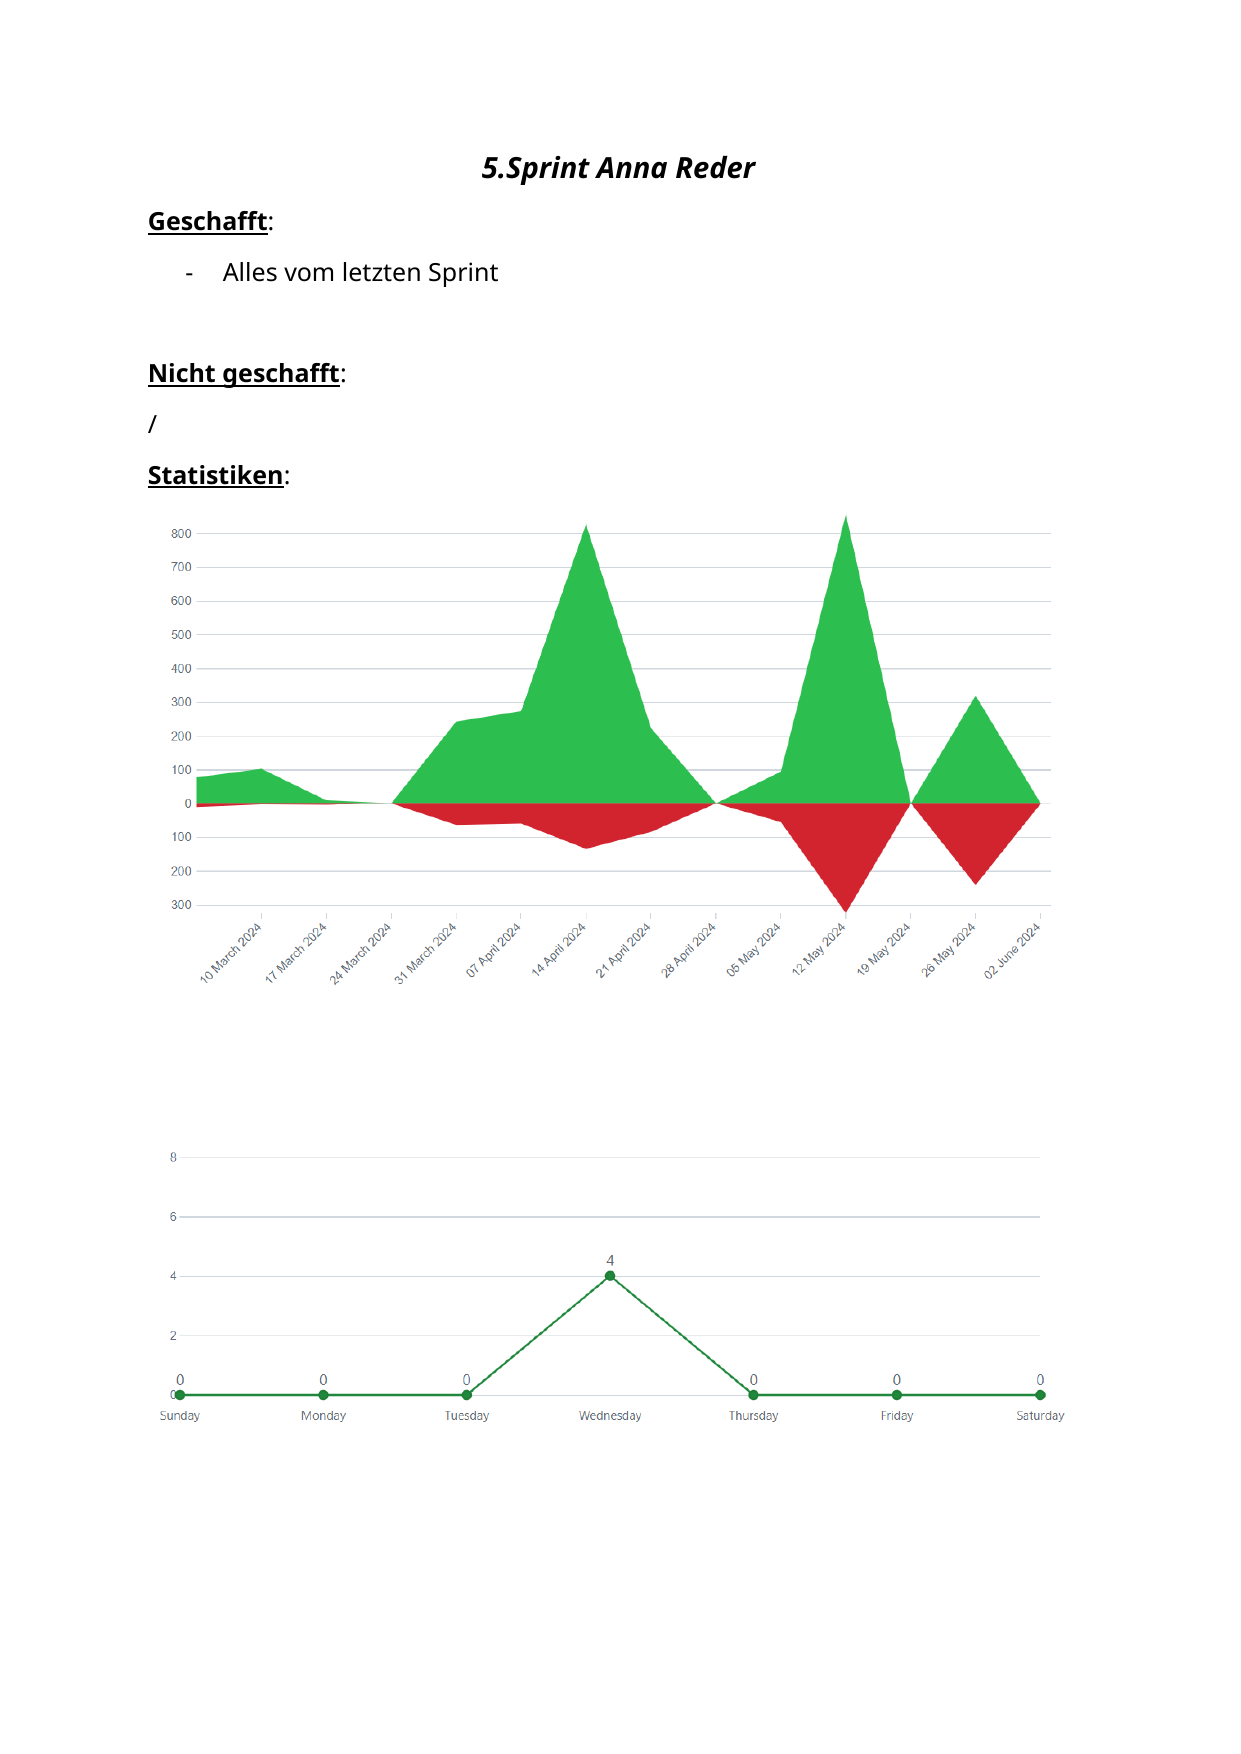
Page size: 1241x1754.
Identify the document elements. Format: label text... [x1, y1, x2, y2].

text / [148, 407, 1093, 441]
text Statistiken: [148, 458, 1093, 492]
text Geschafft: [148, 204, 1093, 238]
text 5.Sprint Anna Reder [148, 148, 1093, 187]
text Nicht geschafft: [148, 356, 1093, 390]
list Alles vom letzten Sprint [185, 255, 1093, 289]
